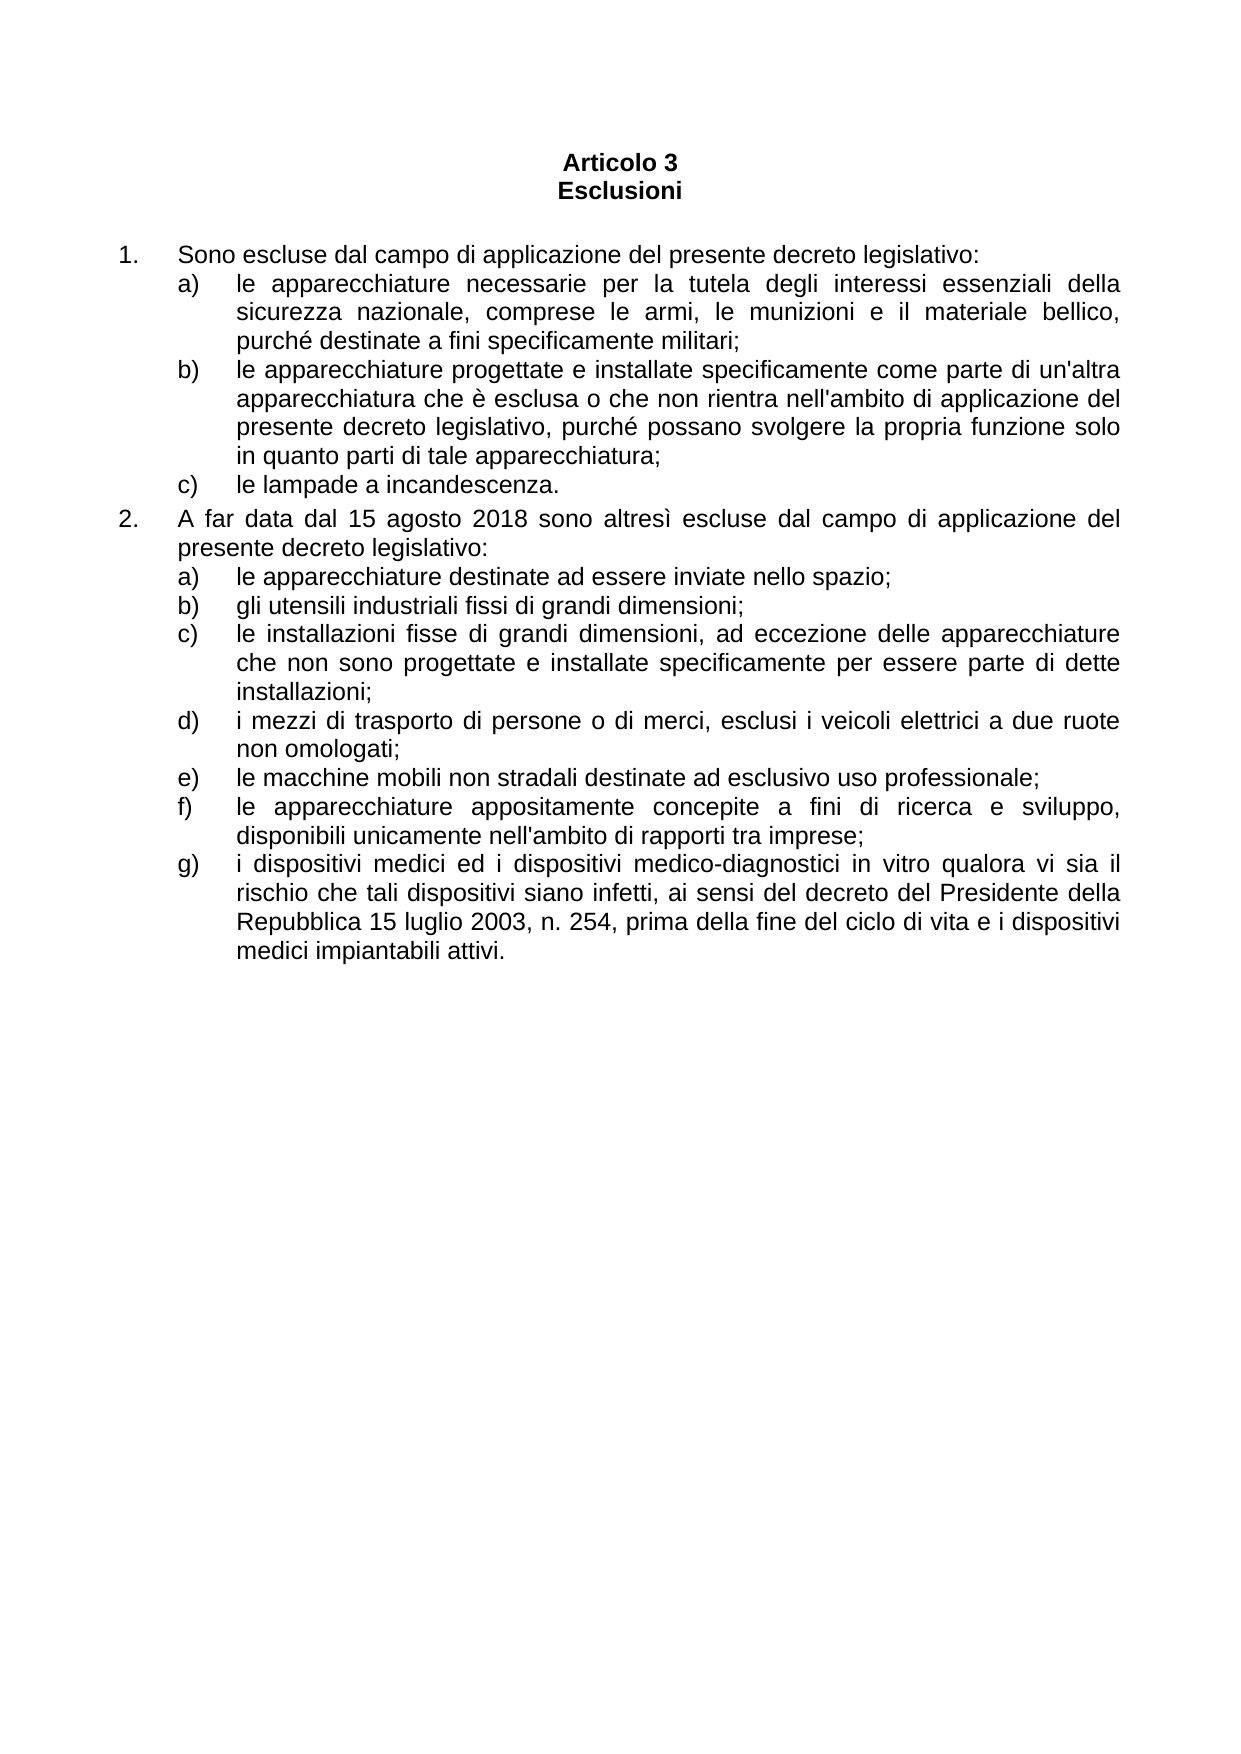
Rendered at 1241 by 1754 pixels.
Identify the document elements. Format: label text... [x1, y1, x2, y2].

text g) i dispositivi medici ed i dispositivi medico-diagnostici in vitro qualora vi sia il rischio che tali dispositivi siano infetti, ai sensi del decreto del Presidente della Repubblica 15 luglio 2003, n. 254, prima della fine del ciclo di vita e i dispositivi medici impiantabili attivi. [177, 849, 1122, 964]
text 1. Sono escluse dal campo di applicazione del presente decreto legislativo: [118, 240, 1122, 268]
text c) le installazioni fisse di grandi dimensioni, ad eccezione delle apparecchiature che non sono progettate e installate specificamente per essere parte di dette installazioni; [177, 619, 1122, 706]
subtitle Articolo 3 Esclusioni [118, 148, 1122, 205]
text e) le macchine mobili non stradali destinate ad esclusivo uso professionale; [177, 763, 1122, 792]
text 2. A far data dal 15 agosto 2018 sono altresì escluse dal campo di applicazione del presente decreto legislativo: [118, 504, 1122, 562]
text a) le apparecchiature necessarie per la tutela degli interessi essenziali della sicurezza nazionale, comprese le armi, le munizioni e il materiale bellico, purché destinate a fini specificamente militari; [177, 268, 1122, 355]
text f) le apparecchiature appositamente concepite a fini di ricerca e sviluppo, disponibili unicamente nell'ambito di rapporti tra imprese; [177, 792, 1122, 849]
text b) le apparecchiature progettate e installate specificamente come parte di un'altra apparecchiatura che è esclusa o che non rientra nell'ambito di applicazione del presente decreto legislativo, purché possano svolgere la propria funzione solo in quanto parti di tale apparecchiatura; [177, 355, 1122, 470]
text a) le apparecchiature destinate ad essere inviate nello spazio; [177, 562, 1122, 591]
text d) i mezzi di trasporto di persone o di merci, esclusi i veicoli elettrici a due ruote non omologati; [177, 706, 1122, 763]
text b) gli utensili industriali fissi di grandi dimensioni; [177, 591, 1122, 619]
text c) le lampade a incandescenza. [177, 470, 1122, 498]
